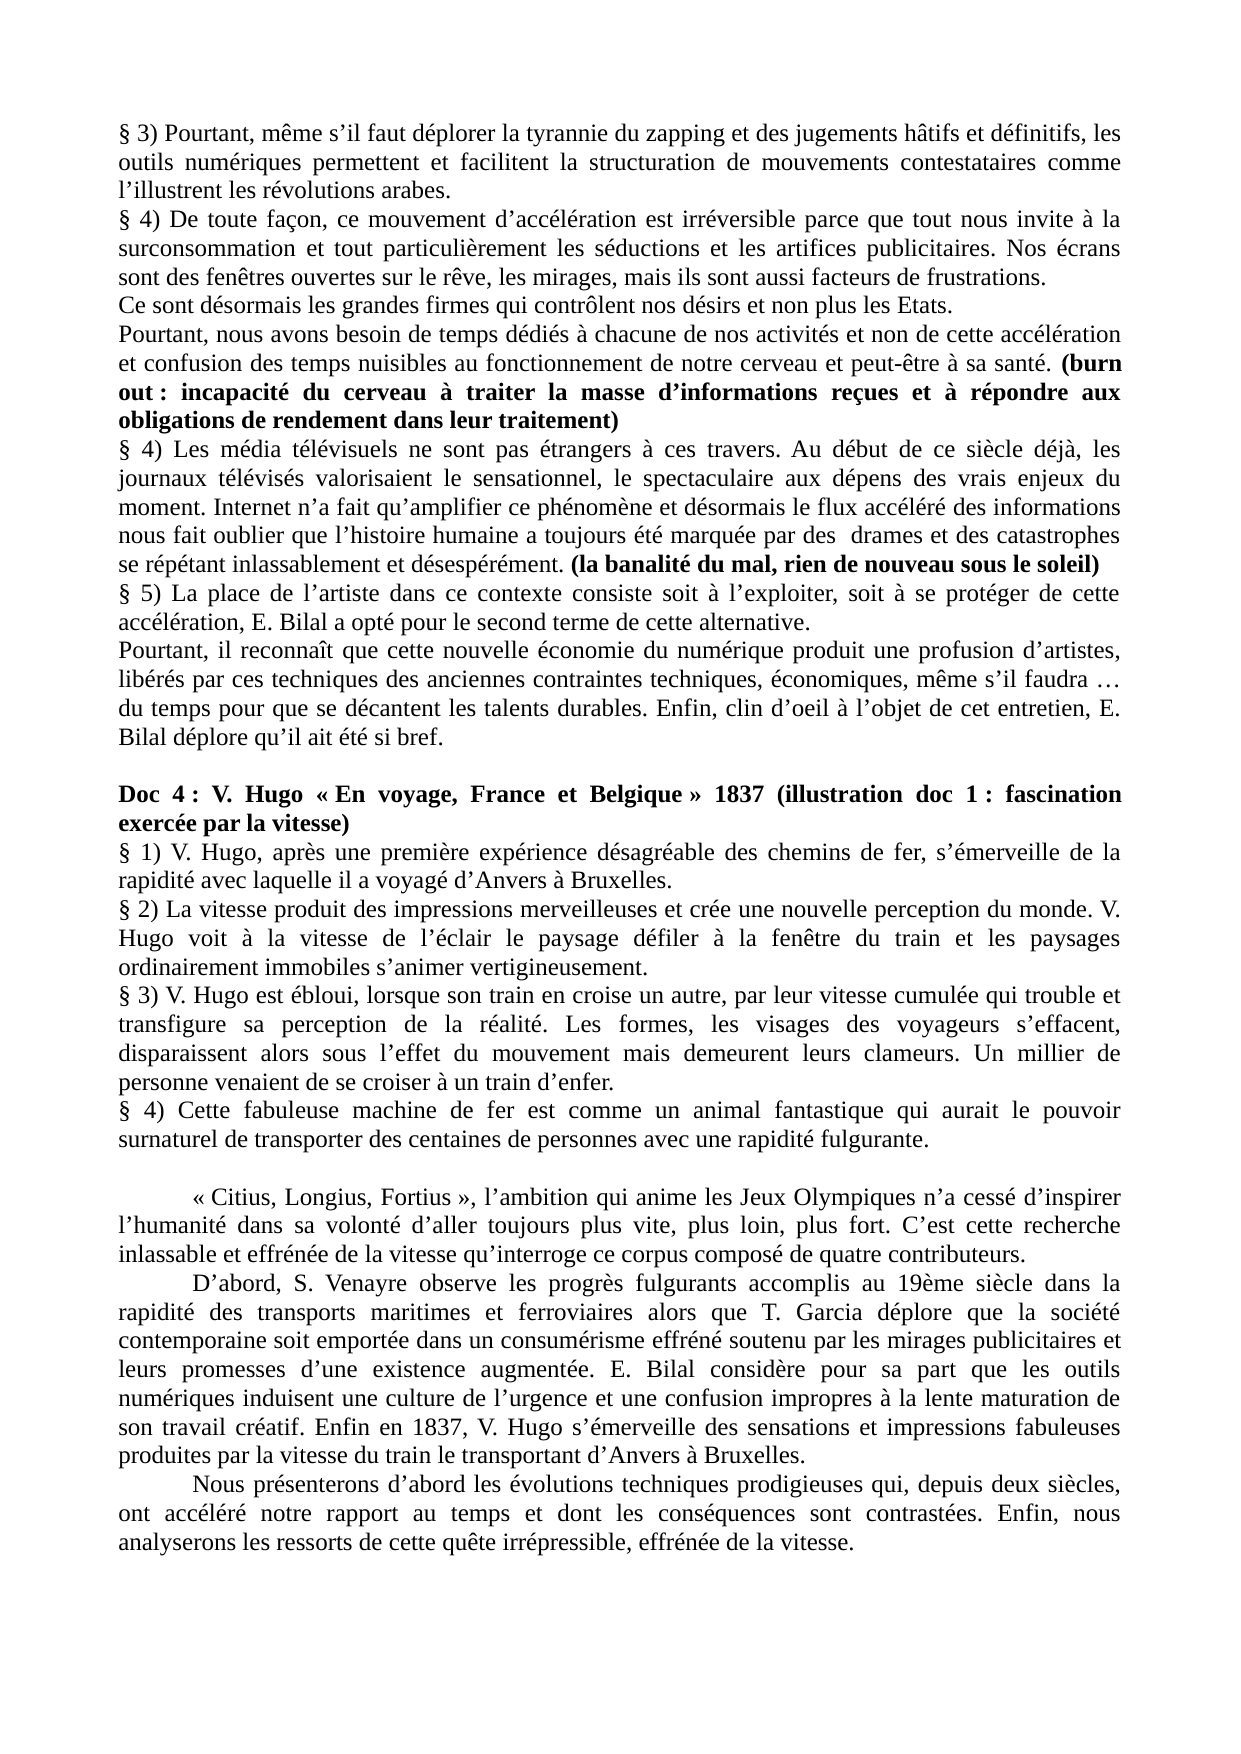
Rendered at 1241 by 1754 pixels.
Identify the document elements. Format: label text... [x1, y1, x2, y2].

text § 4) Les média télévisuels ne sont pas étrangers à ces travers. Au début de ce siècle déjà, les journaux télévisés valorisaient le sensationnel, le spectaculaire aux dépens des vrais enjeux du moment. Internet n’a fait qu’amplifier ce phénomène et désormais le flux accéléré des informations nous fait oublier que l’histoire humaine a toujours été marquée par des drames et des catastrophes se répétant inlassablement et désespérément. (la banalité du mal, rien de nouveau sous le soleil) [118, 434, 1122, 578]
text Doc 4 : V. Hugo « En voyage, France et Belgique » 1837 (illustration doc 1 : fascination exercée par la vitesse) [118, 779, 1122, 837]
text § 4) Cette fabuleuse machine de fer est comme un animal fantastique qui aurait le pouvoir surnaturel de transporter des centaines de personnes avec une rapidité fulgurante. [118, 1096, 1122, 1153]
text Ce sont désormais les grandes firmes qui contrôlent nos désirs et non plus les Etats. [118, 291, 1122, 319]
text Nous présenterons d’abord les évolutions techniques prodigieuses qui, depuis deux siècles, ont accéléré notre rapport au temps et dont les conséquences sont contrastées. Enfin, nous analyserons les ressorts de cette quête irrépressible, effrénée de la vitesse. [118, 1469, 1122, 1556]
text § 2) La vitesse produit des impressions merveilleuses et crée une nouvelle perception du monde. V. Hugo voit à la vitesse de l’éclair le paysage défiler à la fenêtre du train et les paysages ordinairement immobiles s’animer vertigineusement. [118, 894, 1122, 981]
text § 5) La place de l’artiste dans ce contexte consiste soit à l’exploiter, soit à se protéger de cette accélération, E. Bilal a opté pour le second terme de cette alternative. [118, 578, 1122, 636]
text D’abord, S. Venayre observe les progrès fulgurants accomplis au 19ème siècle dans la rapidité des transports maritimes et ferroviaires alors que T. Garcia déplore que la société contemporaine soit emportée dans un consumérisme effréné soutenu par les mirages publicitaires et leurs promesses d’une existence augmentée. E. Bilal considère pour sa part que les outils numériques induisent une culture de l’urgence et une confusion impropres à la lente maturation de son travail créatif. Enfin en 1837, V. Hugo s’émerveille des sensations et impressions fabuleuses produites par la vitesse du train le transportant d’Anvers à Bruxelles. [118, 1268, 1122, 1469]
text § 4) De toute façon, ce mouvement d’accélération est irréversible parce que tout nous invite à la surconsommation et tout particulièrement les séductions et les artifices publicitaires. Nos écrans sont des fenêtres ouvertes sur le rêve, les mirages, mais ils sont aussi facteurs de frustrations. [118, 204, 1122, 291]
text § 1) V. Hugo, après une première expérience désagréable des chemins de fer, s’émerveille de la rapidité avec laquelle il a voyagé d’Anvers à Bruxelles. [118, 837, 1122, 894]
text « Citius, Longius, Fortius », l’ambition qui anime les Jeux Olympiques n’a cessé d’inspirer l’humanité dans sa volonté d’aller toujours plus vite, plus loin, plus fort. C’est cette recherche inlassable et effrénée de la vitesse qu’interroge ce corpus composé de quatre contributeurs. [118, 1182, 1122, 1268]
text Pourtant, nous avons besoin de temps dédiés à chacune de nos activités et non de cette accélération et confusion des temps nuisibles au fonctionnement de notre cerveau et peut-être à sa santé. (burn out : incapacité du cerveau à traiter la masse d’informations reçues et à répondre aux obligations de rendement dans leur traitement) [118, 319, 1122, 434]
text Pourtant, il reconnaît que cette nouvelle économie du numérique produit une profusion d’artistes, libérés par ces techniques des anciennes contraintes techniques, économiques, même s’il faudra … du temps pour que se décantent les talents durables. Enfin, clin d’oeil à l’objet de cet entretien, E. Bilal déplore qu’il ait été si bref. [118, 636, 1122, 751]
text § 3) Pourtant, même s’il faut déplorer la tyrannie du zapping et des jugements hâtifs et définitifs, les outils numériques permettent et facilitent la structuration de mouvements contestataires comme l’illustrent les révolutions arabes. [118, 118, 1122, 204]
text § 3) V. Hugo est ébloui, lorsque son train en croise un autre, par leur vitesse cumulée qui trouble et transfigure sa perception de la réalité. Les formes, les visages des voyageurs s’effacent, disparaissent alors sous l’effet du mouvement mais demeurent leurs clameurs. Un millier de personne venaient de se croiser à un train d’enfer. [118, 981, 1122, 1096]
